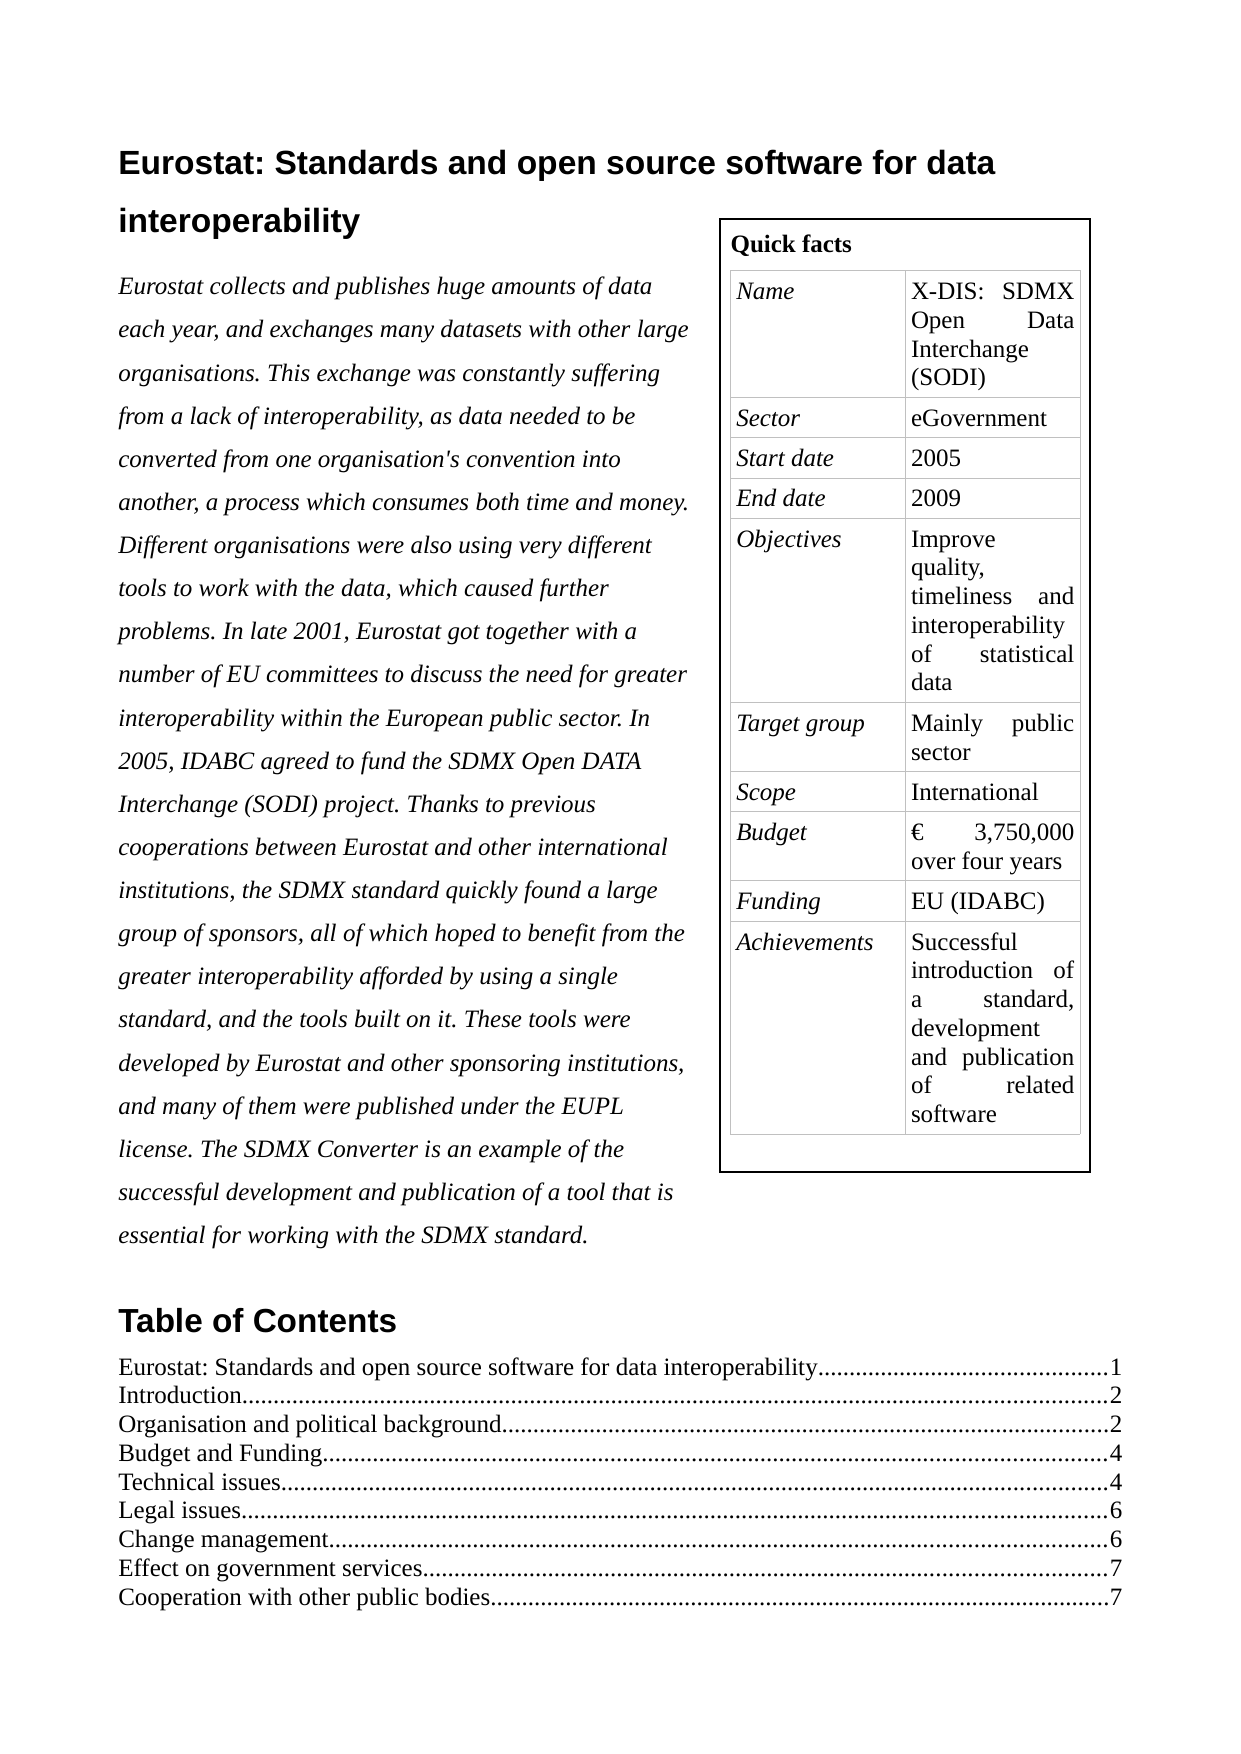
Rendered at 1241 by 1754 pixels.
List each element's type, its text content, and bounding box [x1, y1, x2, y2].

text Eurostat collects and publishes huge amounts of data each year, and exchanges many datasets with other large organisations. This exchange was constantly suffering from a lack of interoperability, as data needed to be converted from one organisation's convention into another, a process which consumes both time and money. Different organisations were also using very different tools to work with the data, which caused further problems. In late 2001, Eurostat got together with a number of EU committees to discuss the need for greater interoperability within the European public sector. In 2005, IDABC agreed to fund the SDMX Open DATA Interchange (SODI) project. Thanks to previous cooperations between Eurostat and other international institutions, the SDMX standard quickly found a large group of sponsors, all of which hoped to benefit from the greater interoperability afforded by using a single standard, and the tools built on it. These tools were developed by Eurostat and other sponsoring institutions, and many of them were published under the EUPL license. The SDMX Converter is an example of the successful development and publication of a tool that is essential for working with the SDMX standard. [118, 271, 1122, 1249]
text Cooperation with other public bodies 7 [118, 1582, 1122, 1611]
table_cell EU (IDABC) [906, 881, 1080, 921]
table_cell Scope [731, 772, 905, 811]
table_cell Achievements [731, 922, 905, 1133]
table_cell € 3,750,000 over four years [906, 812, 1080, 880]
table_cell Start date [731, 438, 905, 478]
text Quick facts [730, 229, 1080, 258]
text Organisation and political background 2 [118, 1409, 1122, 1438]
table_cell Sector [731, 398, 905, 437]
table_cell Budget [731, 812, 905, 880]
subtitle Eurostat: Standards and open source software for data interoperability [721, 220, 1089, 1171]
table_cell Mainly public sector [906, 703, 1080, 771]
text Budget and Funding 4 [118, 1438, 1122, 1467]
table_cell Improve quality, timeliness and interoperability of statistical data [906, 519, 1080, 702]
text Effect on government services 7 [118, 1553, 1122, 1582]
text Technical issues 4 [118, 1467, 1122, 1496]
table_cell International [906, 772, 1080, 811]
table_header X-DIS: SDMX Open Data Interchange (SODI) [906, 271, 1080, 397]
table_cell 2005 [906, 438, 1080, 478]
table_cell Target group [731, 703, 905, 771]
table_cell Funding [731, 881, 905, 921]
text Change management 6 [118, 1524, 1122, 1553]
text Eurostat: Standards and open source software for data interoperability 1 [118, 1352, 1122, 1381]
subtitle Table of Contents [118, 1301, 1122, 1339]
table_cell End date [731, 479, 905, 518]
text Legal issues 6 [118, 1496, 1122, 1524]
subtitle Eurostat: Standards and open source software for data interoperability [118, 143, 1122, 240]
table_cell 2009 [906, 479, 1080, 518]
table_cell Successful introduction of a standard, development and publication of related software [906, 922, 1080, 1133]
table_cell eGovernment [906, 398, 1080, 437]
table_cell Objectives [731, 519, 905, 702]
text Introduction 2 [118, 1381, 1122, 1409]
table_header Name [731, 271, 905, 397]
